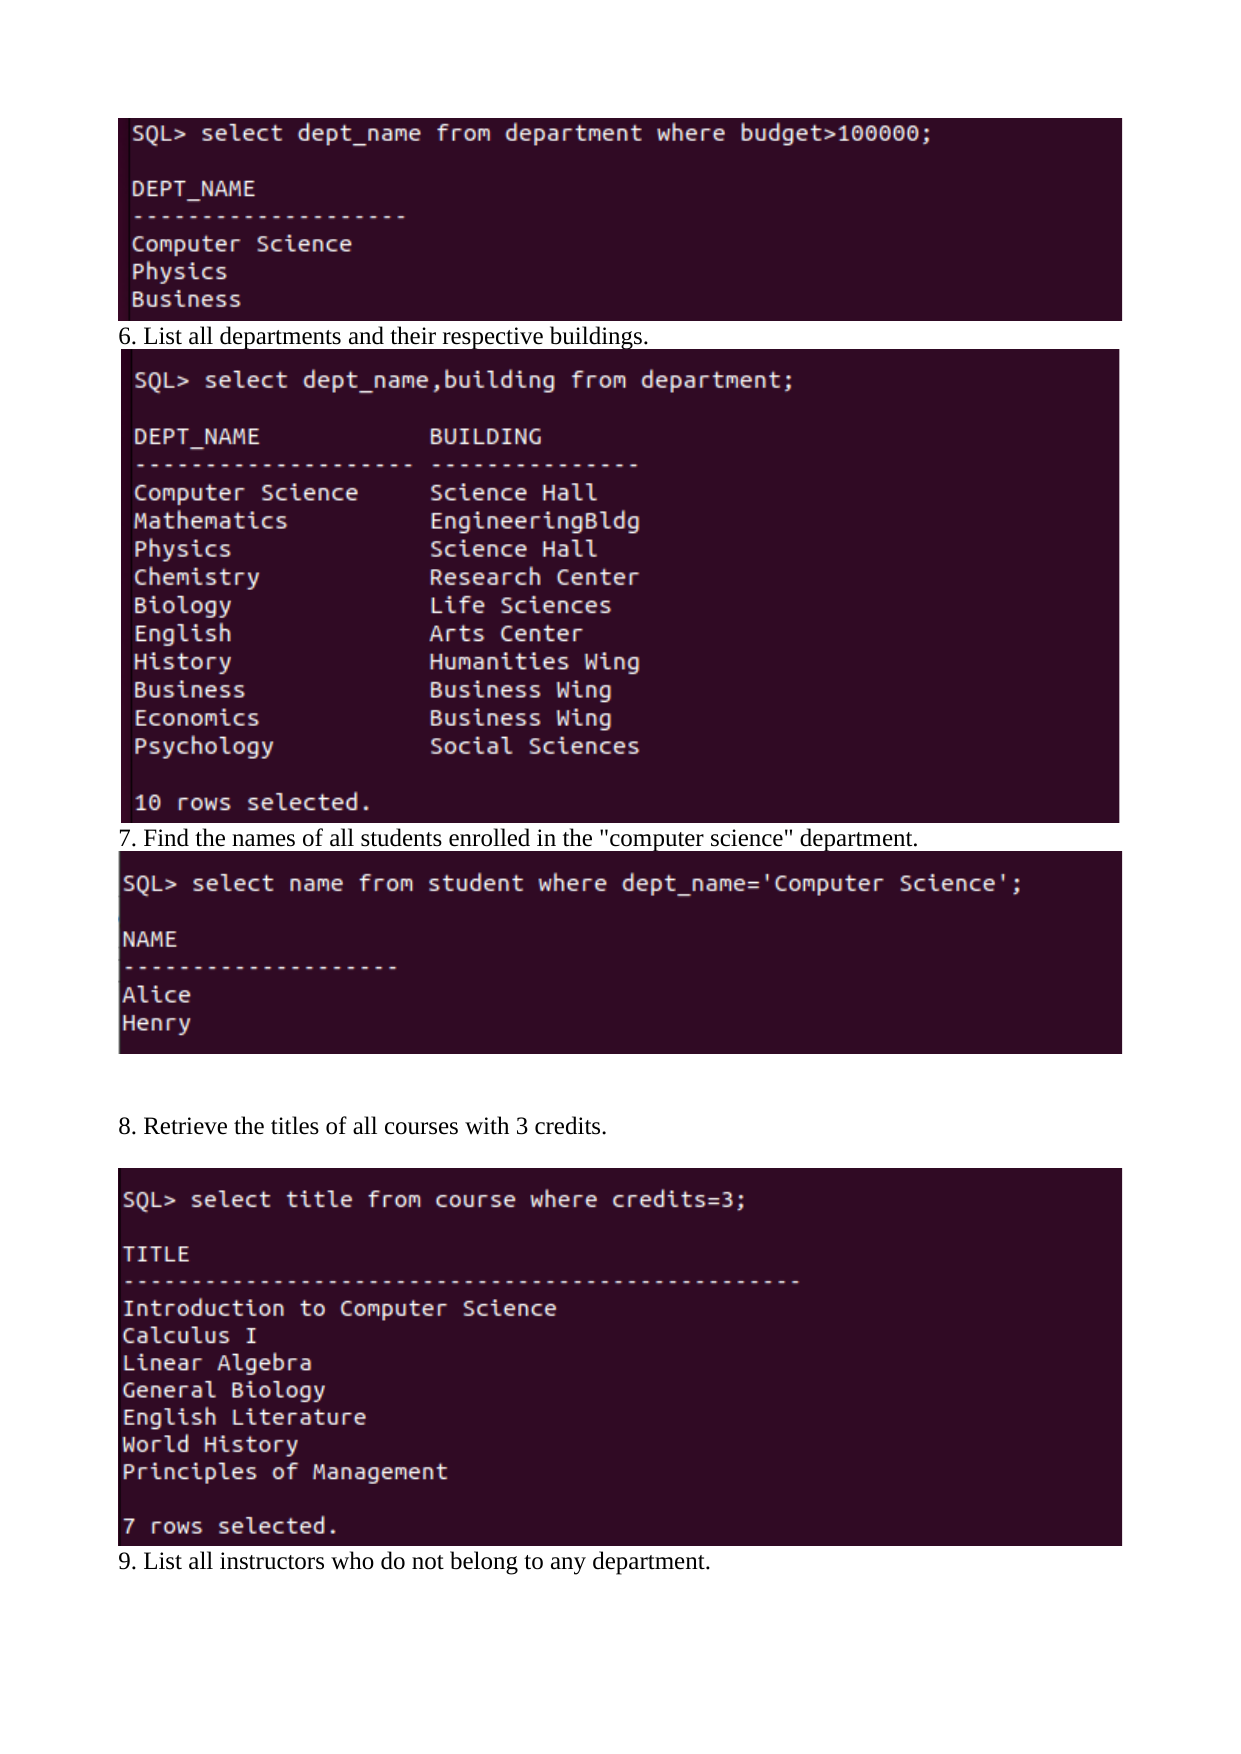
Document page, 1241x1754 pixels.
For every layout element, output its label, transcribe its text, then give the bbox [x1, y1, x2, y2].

text 9. List all instructors who do not belong to any department. [118, 1546, 1122, 1574]
picture [121, 349, 1120, 823]
text 6. List all departments and their respective buildings. [118, 321, 1122, 349]
text 7. Find the names of all students enrolled in the "computer science" department. [118, 349, 1122, 851]
picture [118, 851, 1123, 1054]
text 8. Retrieve the titles of all courses with 3 credits. [118, 1111, 1122, 1139]
picture [118, 1168, 1123, 1546]
picture [118, 118, 1123, 321]
